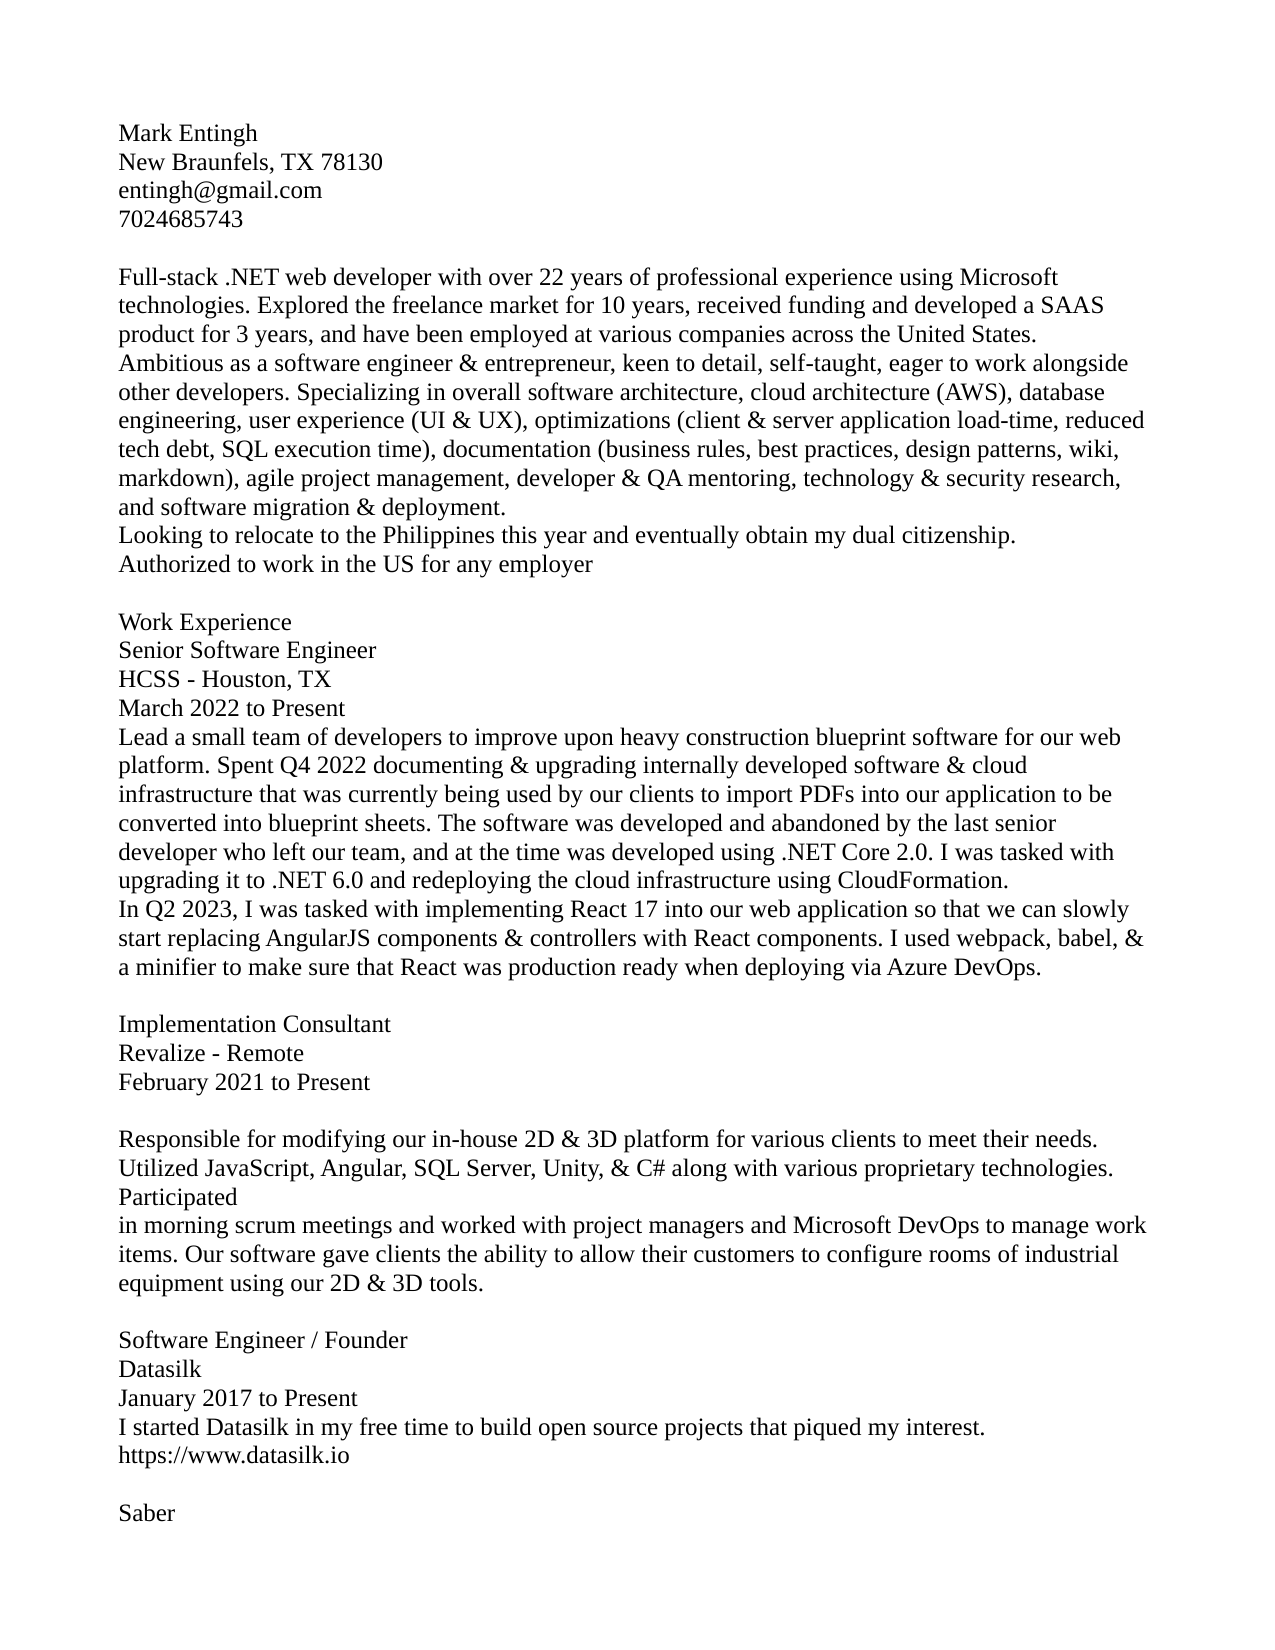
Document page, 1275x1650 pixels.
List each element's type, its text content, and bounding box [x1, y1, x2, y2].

text Authorized to work in the US for any employer [118, 549, 1157, 578]
text product for 3 years, and have been employed at various companies across the United States. [118, 319, 1157, 348]
text In Q2 2023, I was tasked with implementing React 17 into our web application so that we can slowly [118, 894, 1157, 923]
text Looking to relocate to the Philippines this year and eventually obtain my dual citizenship. [118, 521, 1157, 549]
text start replacing AngularJS components & controllers with React components. I used webpack, babel, & a minifier to make sure that React was production ready when deploying via Azure DevOps. [118, 923, 1157, 981]
text items. Our software gave clients the ability to allow their customers to configure rooms of industrial [118, 1239, 1157, 1268]
text Mark Entingh [118, 118, 1157, 147]
text Implementation Consultant [118, 1009, 1157, 1038]
text February 2021 to Present [118, 1067, 1157, 1096]
text Revalize - Remote [118, 1038, 1157, 1067]
text https://www.datasilk.io [118, 1441, 1157, 1469]
text technologies. Explored the freelance market for 10 years, received funding and developed a SAAS [118, 291, 1157, 319]
text in morning scrum meetings and worked with project managers and Microsoft DevOps to manage work [118, 1211, 1157, 1239]
text March 2022 to Present [118, 693, 1157, 722]
text Ambitious as a software engineer & entrepreneur, keen to detail, self-taught, eager to work alongside [118, 348, 1157, 377]
text markdown), agile project management, developer & QA mentoring, technology & security research, [118, 463, 1157, 492]
text New Braunfels, TX 78130 [118, 147, 1157, 176]
text platform. Spent Q4 2022 documenting & upgrading internally developed software & cloud infrastructure that was currently being used by our clients to import PDFs into our application to be converted into blueprint sheets. The software was developed and abandoned by the last senior developer who left our team, and at the time was developed using .NET Core 2.0. I was tasked with upgrading it to .NET 6.0 and redeploying the cloud infrastructure using CloudFormation. [118, 751, 1157, 894]
text equipment using our 2D & 3D tools. [118, 1268, 1157, 1297]
text tech debt, SQL execution time), documentation (business rules, best practices, design patterns, wiki, [118, 434, 1157, 463]
text Lead a small team of developers to improve upon heavy construction blueprint software for our web [118, 722, 1157, 751]
text and software migration & deployment. [118, 492, 1157, 521]
text engineering, user experience (UI & UX), optimizations (client & server application load-time, reduced [118, 406, 1157, 434]
text January 2017 to Present [118, 1383, 1157, 1412]
text Saber [118, 1498, 1157, 1527]
text HCSS - Houston, TX [118, 664, 1157, 693]
text entingh@gmail.com [118, 176, 1157, 204]
text other developers. Specializing in overall software architecture, cloud architecture (AWS), database [118, 377, 1157, 406]
text Full-stack .NET web developer with over 22 years of professional experience using Microsoft [118, 262, 1157, 291]
text I started Datasilk in my free time to build open source projects that piqued my interest. [118, 1412, 1157, 1441]
text Datasilk [118, 1354, 1157, 1383]
text Software Engineer / Founder [118, 1326, 1157, 1354]
text 7024685743 [118, 204, 1157, 233]
text Responsible for modifying our in-house 2D & 3D platform for various clients to meet their needs. Utilized JavaScript, Angular, SQL Server, Unity, & C# along with various proprietary technologies. Participated [118, 1124, 1157, 1211]
text Work Experience [118, 607, 1157, 636]
text Senior Software Engineer [118, 636, 1157, 664]
